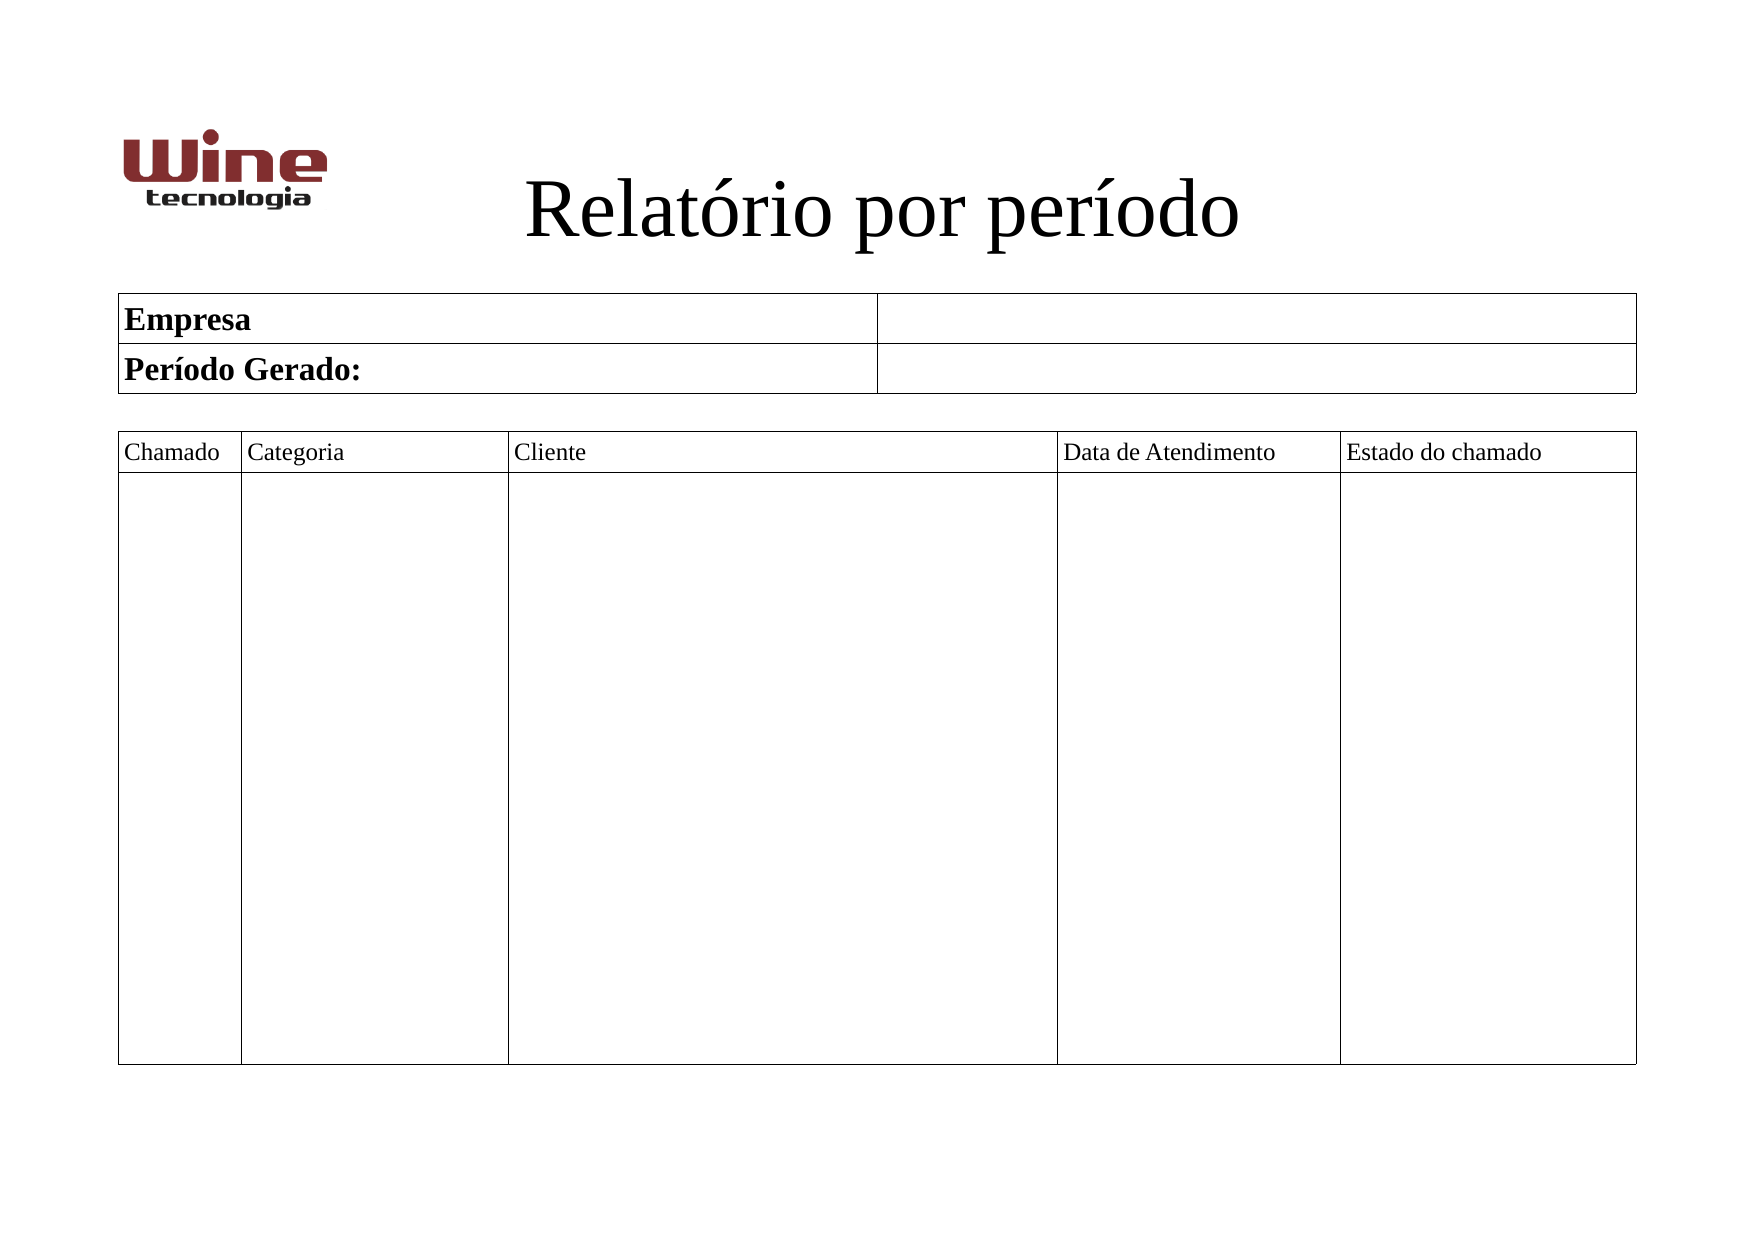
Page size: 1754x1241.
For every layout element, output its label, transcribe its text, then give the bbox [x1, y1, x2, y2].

table_cell Período Gerado: [119, 344, 877, 393]
table_cell [242, 473, 508, 1064]
table_header Cliente [509, 432, 1057, 472]
table_cell [1058, 473, 1340, 1064]
table_cell [1341, 473, 1636, 1064]
text Relatório por período [118, 118, 1636, 255]
table_cell [878, 344, 1636, 393]
table_header Estado do chamado [1341, 432, 1636, 472]
table_header Empresa [119, 294, 877, 343]
table_header Chamado [119, 432, 241, 472]
table_header [878, 294, 1636, 343]
table_cell [509, 473, 1057, 1064]
table_cell [119, 473, 241, 1064]
table_header Categoria [242, 432, 508, 472]
picture [118, 118, 373, 216]
table_header Data de Atendimento [1058, 432, 1340, 472]
